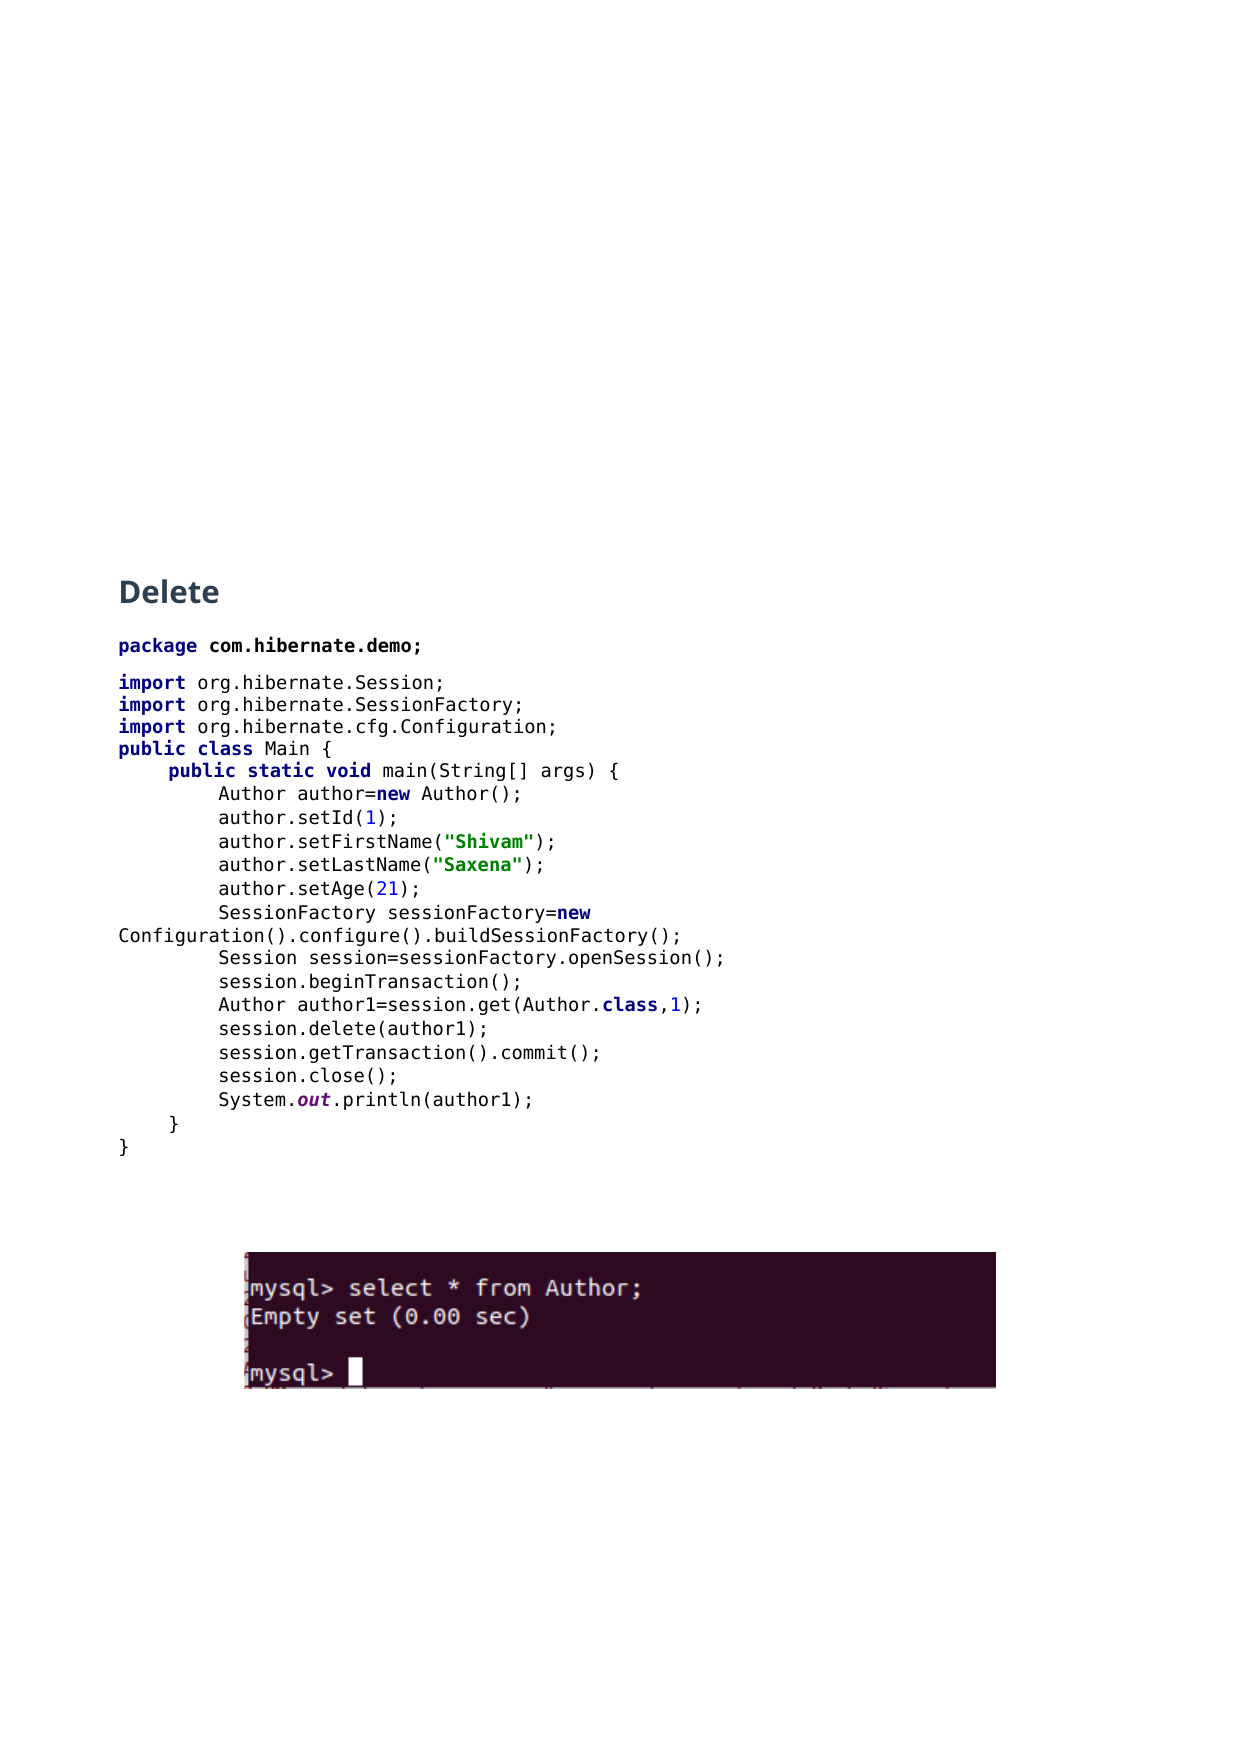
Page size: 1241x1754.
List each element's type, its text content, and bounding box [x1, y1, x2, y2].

text session.close(); [118, 1065, 1122, 1089]
text Session session=sessionFactory.openSession(); [118, 947, 1122, 971]
text package com.hibernate.demo; [118, 635, 1122, 657]
text Delete [118, 570, 1122, 613]
text SessionFactory sessionFactory=new Configuration().configure().buildSessionFactory(); [118, 902, 1122, 947]
text author.setLastName("Saxena"); [118, 854, 1122, 878]
text } [118, 1113, 1122, 1136]
text author.setAge(21); [118, 878, 1122, 902]
text author.setId(1); [118, 807, 1122, 831]
text Author author1=session.get(Author.class,1); [118, 994, 1122, 1018]
text Author author=new Author(); [118, 783, 1122, 807]
text public class Main { [118, 738, 1122, 760]
text author.setFirstName("Shivam"); [118, 831, 1122, 854]
picture [244, 1252, 996, 1389]
text session.beginTransaction(); [118, 971, 1122, 994]
text import org.hibernate.cfg.Configuration; [118, 716, 1122, 738]
text import org.hibernate.Session; [118, 672, 1122, 694]
text import org.hibernate.SessionFactory; [118, 694, 1122, 716]
text session.getTransaction().commit(); [118, 1042, 1122, 1065]
text System.out.println(author1); [118, 1089, 1122, 1113]
text session.delete(author1); [118, 1018, 1122, 1042]
text public static void main(String[] args) { [118, 760, 1122, 783]
text } [118, 1136, 1122, 1158]
